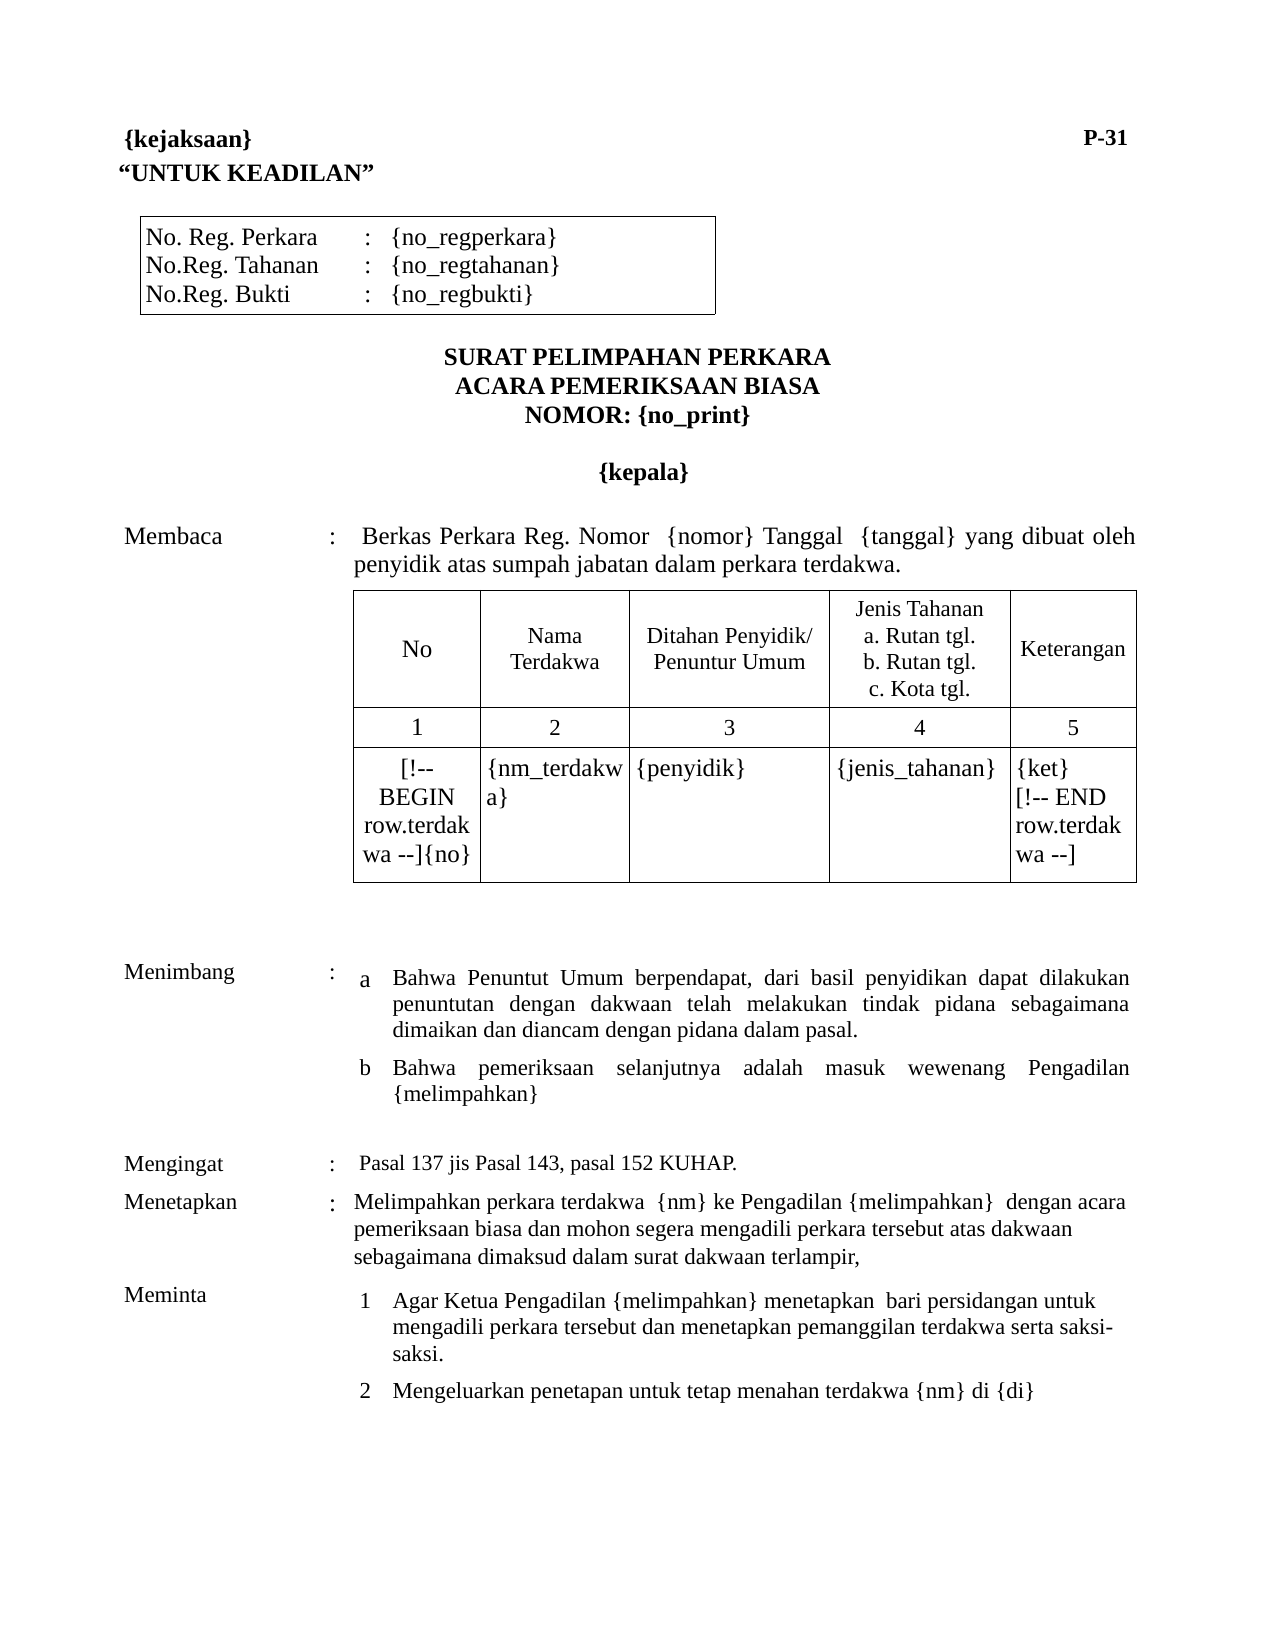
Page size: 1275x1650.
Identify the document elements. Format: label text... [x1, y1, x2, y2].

table_cell [348, 584, 1142, 914]
table_cell [!-- BEGIN row.terdakwa --]{no} [354, 748, 480, 882]
table_cell [323, 914, 348, 952]
table_header P-31 [1078, 118, 1157, 158]
table_cell : [323, 952, 348, 1145]
table_cell [323, 584, 348, 914]
table_cell [348, 1275, 1142, 1442]
table_cell {nm_terdakwa} [481, 748, 629, 882]
table_cell 4 [830, 708, 1010, 747]
table_header Membaca [118, 515, 323, 584]
table_header a [354, 958, 387, 1048]
table_cell {jenis_tahanan} [830, 748, 1010, 882]
table_cell 2 [354, 1372, 387, 1409]
table_header No [354, 591, 480, 707]
text “UNTUK KEADILAN” [118, 158, 1157, 187]
text NOMOR: {no_print} [118, 400, 1157, 429]
text SURAT PELIMPAHAN PERKARA [118, 342, 1157, 371]
table_header Nama Terdakwa [481, 591, 629, 707]
table_header Agar Ketua Pengadilan {melimpahkan} menetapkan bari persidangan untuk mengadili perkara tersebut dan menetapkan pemanggilan terdakwa serta saksi-saksi. [387, 1281, 1136, 1372]
table_header 1 [354, 1281, 387, 1372]
table_cell [118, 584, 323, 914]
table_cell b [354, 1049, 387, 1113]
table_header Jenis Tahanan a. Rutan tgl. b. Rutan tgl. c. Kota tgl. [830, 591, 1010, 707]
table_cell Mengeluarkan penetapan untuk tetap menahan terdakwa {nm} di {di} [387, 1372, 1136, 1409]
table_cell : [323, 1145, 348, 1182]
table_header {kejaksaan} [118, 118, 1078, 158]
table_cell Meminta [118, 1275, 323, 1442]
table_header : [323, 515, 348, 584]
table_cell : [323, 1183, 348, 1275]
table_cell {ket} [!-- END row.terdakwa --] [1011, 748, 1136, 882]
table_header : : : [358, 217, 384, 314]
table_cell Mengingat [118, 1145, 323, 1182]
table_header {no_regperkara} {no_regtahanan} {no_regbukti} [384, 217, 715, 314]
table_header Bahwa Penuntut Umum berpendapat, dari basil penyidikan dapat dilakukan penuntutan dengan dakwaan telah melakukan tindak pidana sebagaimana dimaikan dan diancam dengan pidana dalam pasal. [387, 958, 1136, 1048]
table_cell 2 [481, 708, 629, 747]
table_cell {penyidik} [630, 748, 829, 882]
table_cell Bahwa pemeriksaan selanjutnya adalah masuk wewenang Pengadilan {melimpahkan} [387, 1049, 1136, 1113]
table_header Berkas Perkara Reg. Nomor {nomor} Tanggal {tanggal} yang dibuat oleh penyidik atas sumpah jabatan dalam perkara terdakwa. [348, 515, 1142, 584]
table_cell Melimpahkan perkara terdakwa {nm} ke Pengadilan {melimpahkan} dengan acara pemeriksaan biasa dan mohon segera mengadili perkara tersebut atas dakwaan sebagaimana dimaksud dalam surat dakwaan terlampir, [348, 1183, 1142, 1275]
table_cell [323, 1275, 348, 1442]
table_cell 5 [1011, 708, 1136, 747]
table_cell 3 [630, 708, 829, 747]
table_cell [348, 952, 1142, 1145]
text {kepala} [130, 457, 1157, 486]
table_header Keterangan [1011, 591, 1136, 707]
table_cell Menetapkan [118, 1183, 323, 1275]
table_cell [348, 914, 1142, 952]
table_cell Menimbang [118, 952, 323, 1145]
table_cell 1 [354, 708, 480, 747]
table_cell Pasal 137 jis Pasal 143, pasal 152 KUHAP. [348, 1145, 1142, 1182]
table_cell [118, 914, 323, 952]
table_header No. Reg. Perkara No.Reg. Tahanan No.Reg. Bukti [141, 217, 358, 314]
table_header Ditahan Penyidik/ Penuntur Umum [630, 591, 829, 707]
text ACARA PEMERIKSAAN BIASA [118, 371, 1157, 400]
